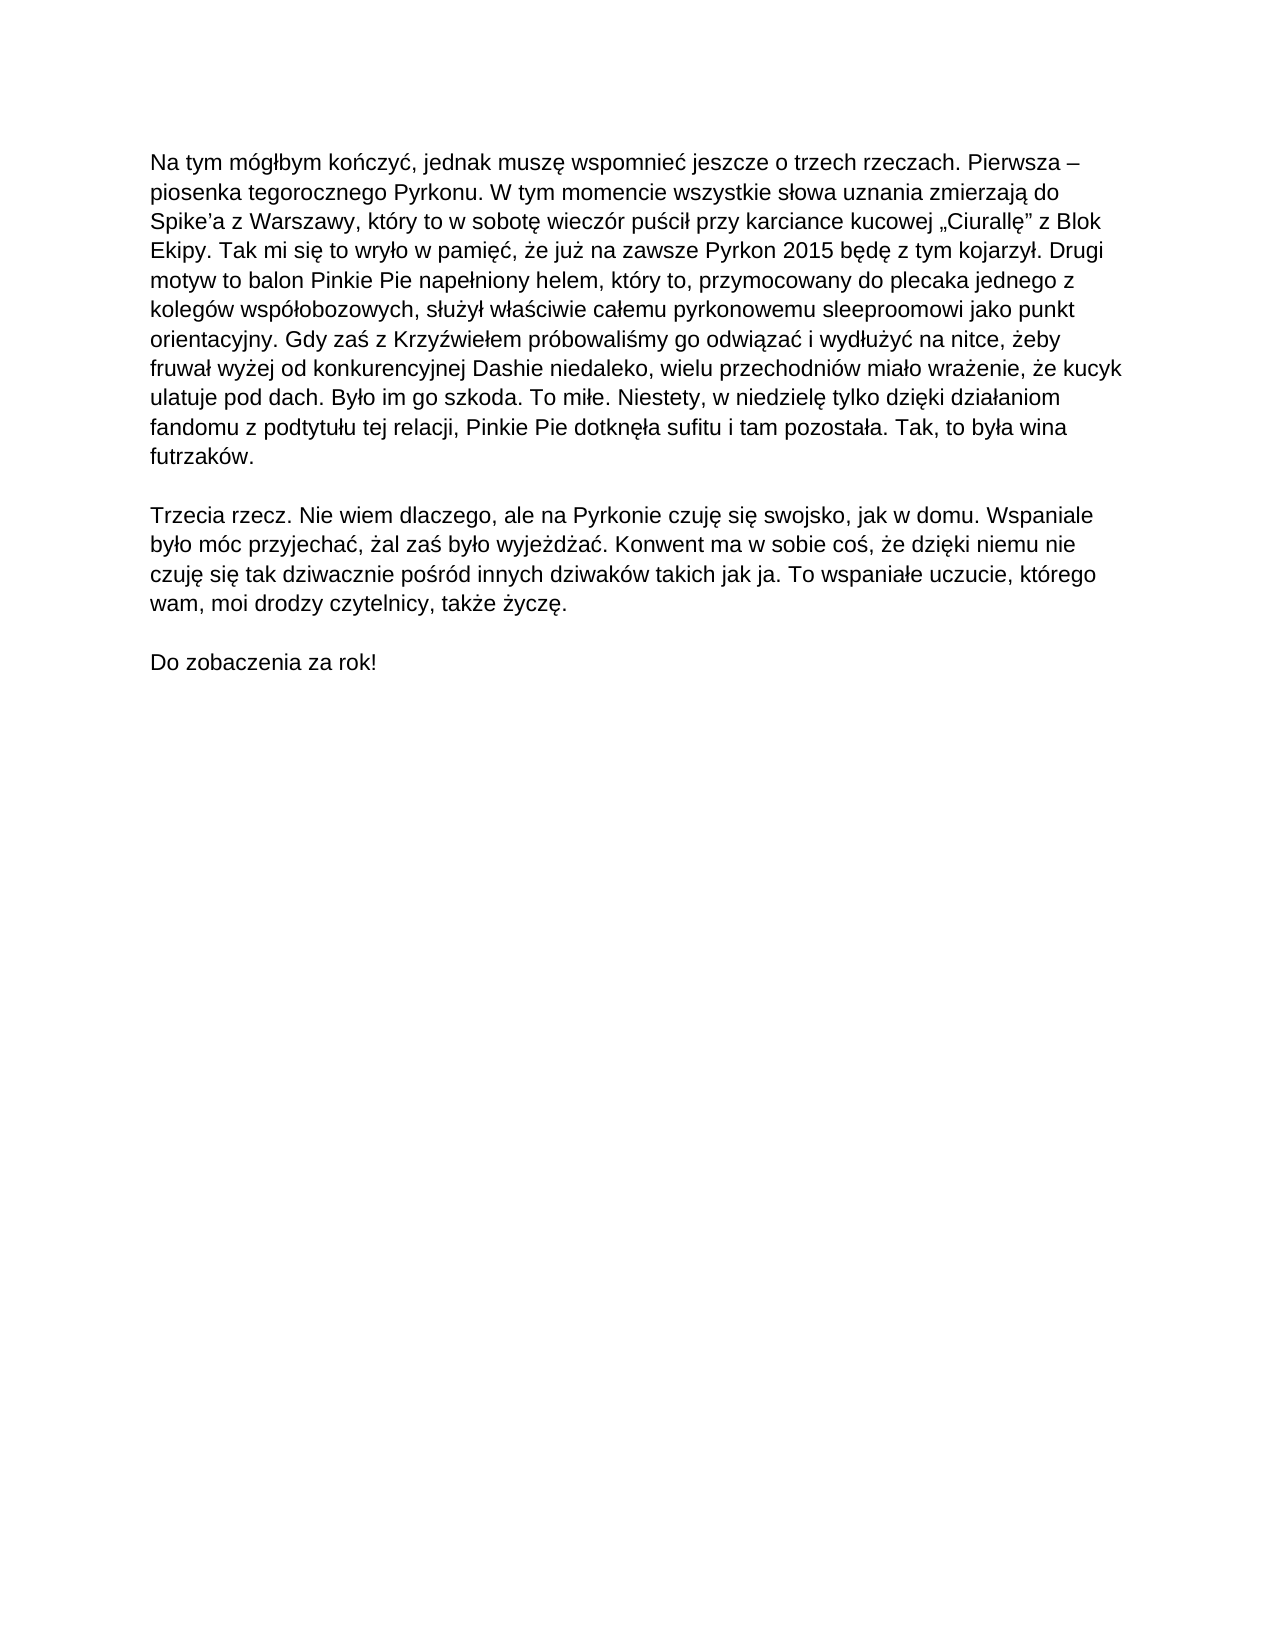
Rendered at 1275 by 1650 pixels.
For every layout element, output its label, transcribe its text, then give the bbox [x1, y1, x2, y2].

text Do zobaczenia za rok! [150, 649, 1125, 675]
text Trzecia rzecz. Nie wiem dlaczego, ale na Pyrkonie czuję się swojsko, jak w domu. Wspaniale było móc przyjechać, żal zaś było wyjeżdżać. Konwent ma w sobie coś, że dzięki niemu nie czuję się tak dziwacznie pośród innych dziwaków takich jak ja. To wspaniałe uczucie, którego wam, moi drodzy czytelnicy, także życzę. [150, 502, 1125, 616]
text Na tym mógłbym kończyć, jednak muszę wspomnieć jeszcze o trzech rzeczach. Pierwsza – piosenka tegorocznego Pyrkonu. W tym momencie wszystkie słowa uznania zmierzają do Spike’a z Warszawy, który to w sobotę wieczór puścił przy karciance kucowej „Ciurallę” z Blok Ekipy. Tak mi się to wryło w pamięć, że już na zawsze Pyrkon 2015 będę z tym kojarzył. Drugi motyw to balon Pinkie Pie napełniony helem, który to, przymocowany do plecaka jednego z kolegów współobozowych, służył właściwie całemu pyrkonowemu sleeproomowi jako punkt orientacyjny. Gdy zaś z Krzyźwiełem próbowaliśmy go odwiązać i wydłużyć na nitce, żeby fruwał wyżej od konkurencyjnej Dashie niedaleko, wielu przechodniów miało wrażenie, że kucyk ulatuje pod dach. Było im go szkoda. To miłe. Niestety, w niedzielę tylko dzięki działaniom fandomu z podtytułu tej relacji, Pinkie Pie dotknęła sufitu i tam pozostała. Tak, to była wina futrzaków. [150, 150, 1125, 469]
